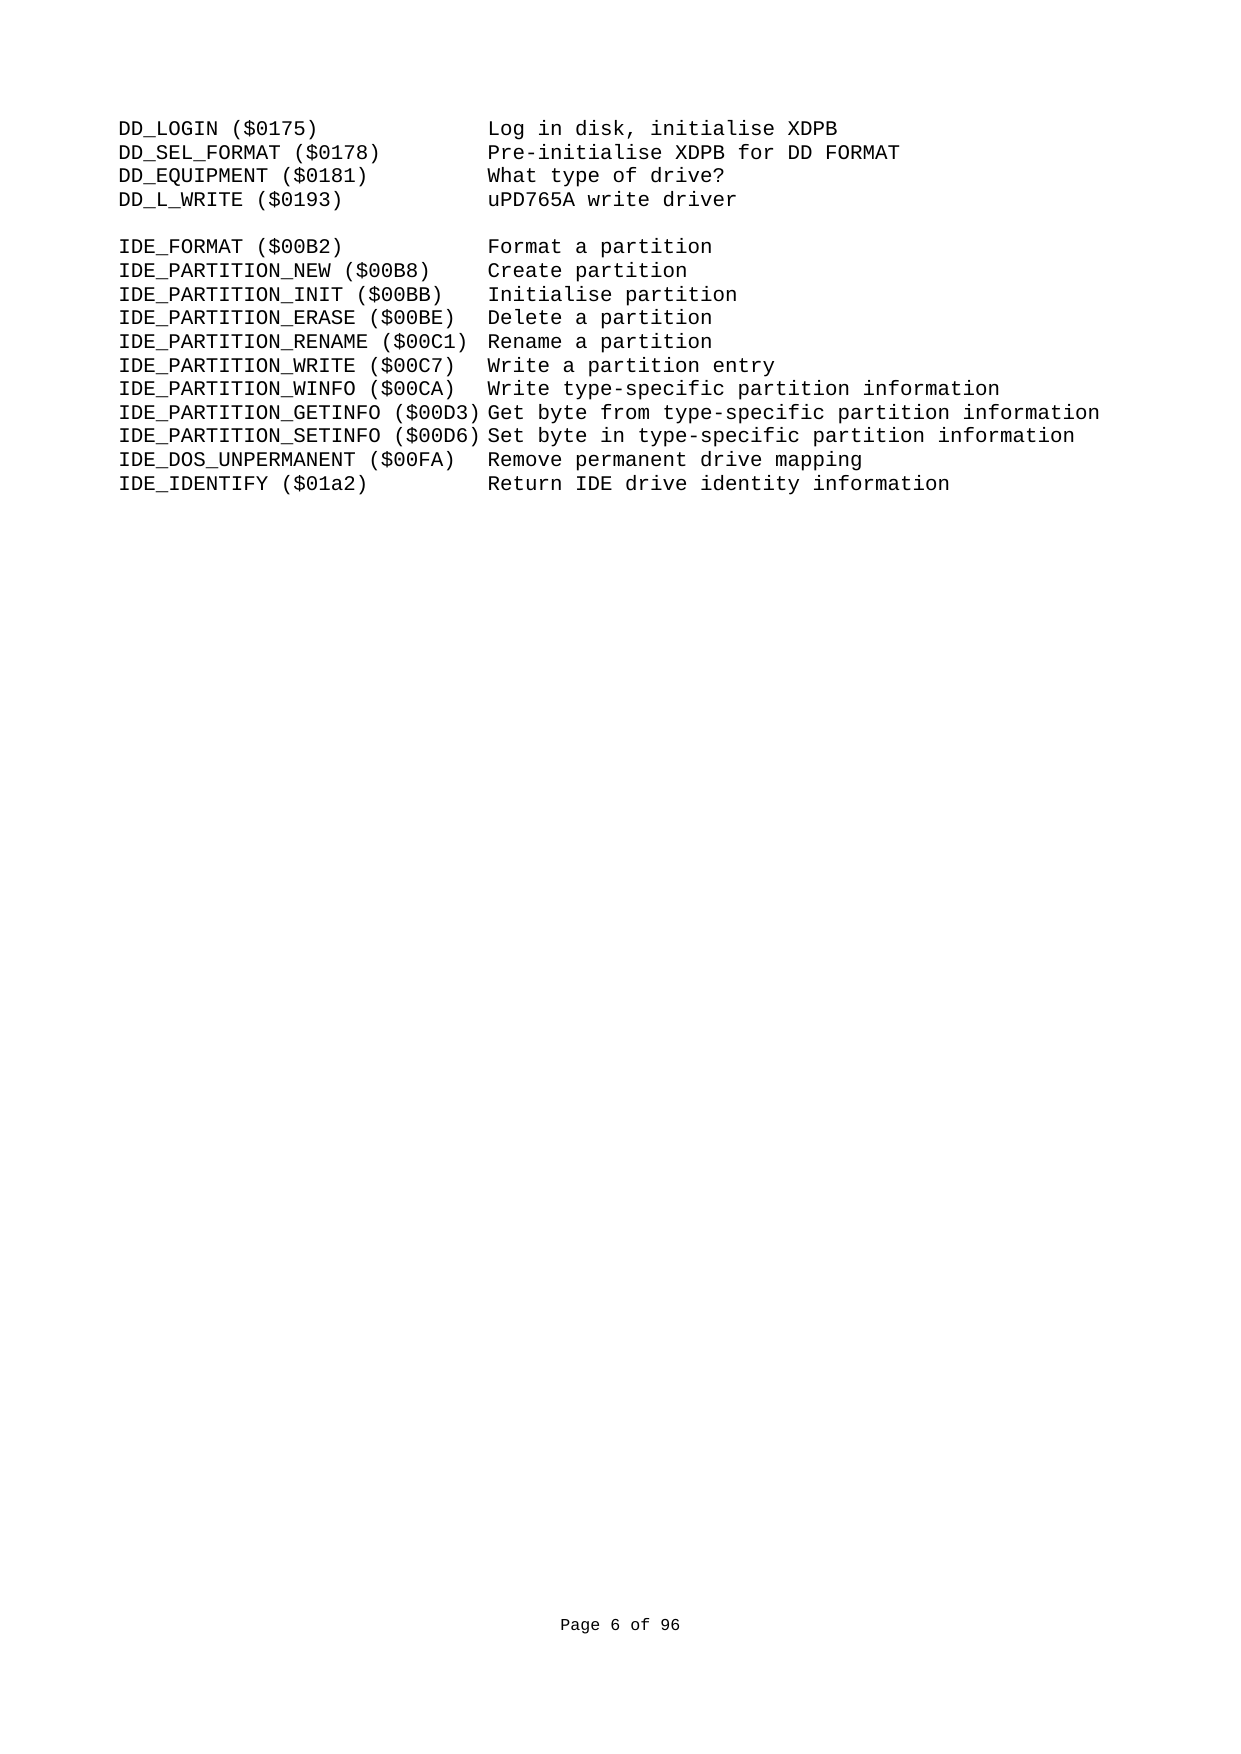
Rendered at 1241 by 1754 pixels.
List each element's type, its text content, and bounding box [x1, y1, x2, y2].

text IDE_PARTITION_NEW ($00B8) Create partition [118, 260, 1122, 284]
text DD_L_WRITE ($0193) uPD765A write driver [118, 189, 1122, 213]
text DD_EQUIPMENT ($0181) What type of drive? [118, 165, 1122, 189]
text IDE_PARTITION_WRITE ($00C7) Write a partition entry [118, 354, 1122, 378]
text IDE_IDENTIFY ($01a2) Return IDE drive identity information [118, 473, 1122, 496]
text DD_LOGIN ($0175) Log in disk, initialise XDPB [118, 118, 1122, 142]
text IDE_DOS_UNPERMANENT ($00FA) Remove permanent drive mapping [118, 449, 1122, 473]
text IDE_PARTITION_WINFO ($00CA) Write type-specific partition information [118, 378, 1122, 402]
text IDE_PARTITION_RENAME ($00C1) Rename a partition [118, 331, 1122, 354]
text IDE_PARTITION_GETINFO ($00D3) Get byte from type-specific partition information [118, 402, 1122, 426]
text IDE_FORMAT ($00B2) Format a partition [118, 236, 1122, 260]
text DD_SEL_FORMAT ($0178) Pre-initialise XDPB for DD FORMAT [118, 142, 1122, 165]
text IDE_PARTITION_SETINFO ($00D6) Set byte in type-specific partition information [118, 426, 1122, 449]
text IDE_PARTITION_ERASE ($00BE) Delete a partition [118, 307, 1122, 331]
text IDE_PARTITION_INIT ($00BB) Initialise partition [118, 284, 1122, 307]
